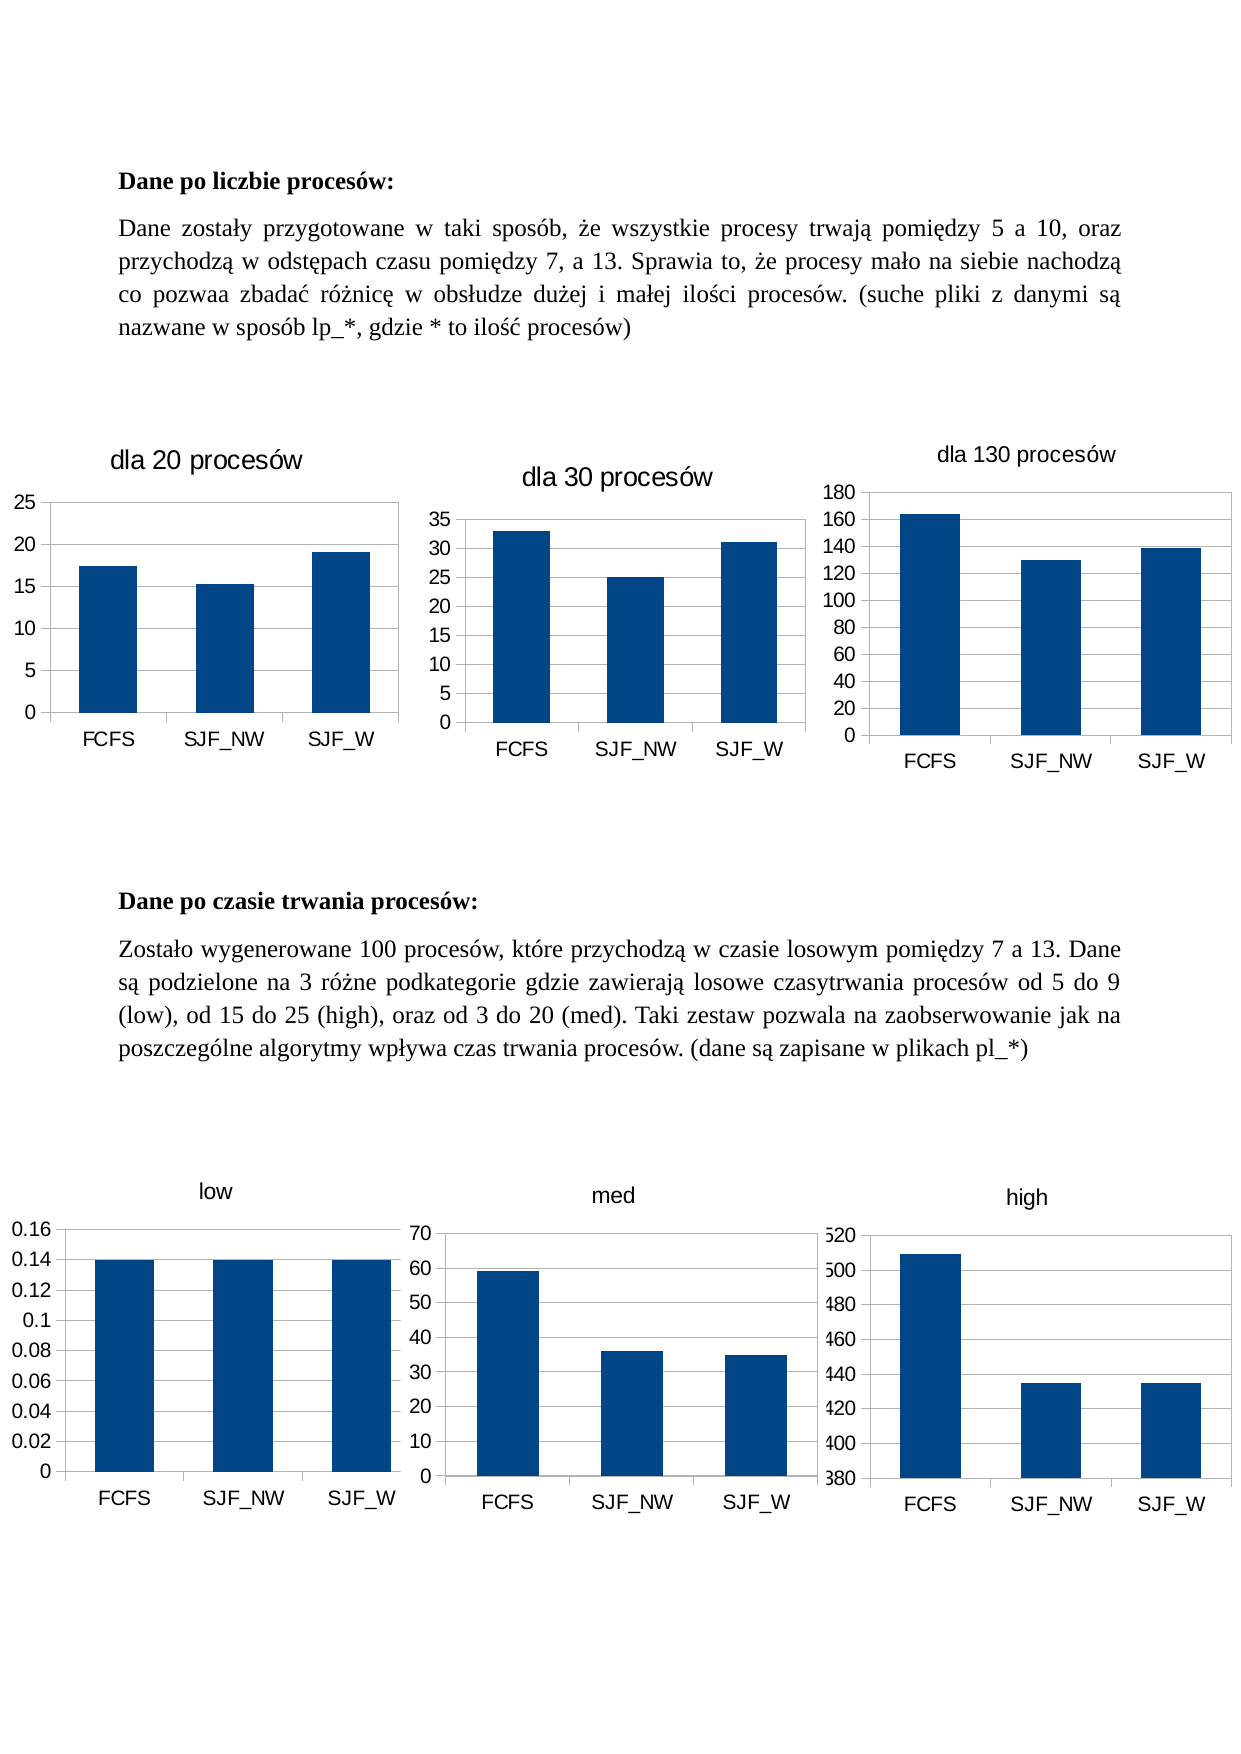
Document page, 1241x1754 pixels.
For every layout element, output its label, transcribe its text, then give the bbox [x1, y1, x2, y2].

text Zostało wygenerowane 100 procesów, które przychodzą w czasie losowym pomiędzy 7 a 13. Dane są podzielone na 3 różne podkategorie gdzie zawierają losowe czasytrwania procesów od 5 do 9 (low), od 15 do 25 (high), oraz od 3 do 20 (med). Taki zestaw pozwala na zaobserwowanie jak na poszczególne algorytmy wpływa czas trwania procesów. (dane są zapisane w plikach pl_*) [118, 934, 1122, 1062]
text Dane zostały przygotowane w taki sposób, że wszystkie procesy trwają pomiędzy 5 a 10, oraz przychodzą w odstępach czasu pomiędzy 7, a 13. Sprawia to, że procesy mało na siebie nachodzą co pozwaa zbadać różnicę w obsłudze dużej i małej ilości procesów. (suche pliki z danymi są nazwane w sposób lp_*, gdzie * to ilość procesów) [118, 213, 1122, 341]
text Dane po liczbie procesów: [118, 166, 1122, 194]
text Dane po czasie trwania procesów: [118, 886, 1122, 915]
